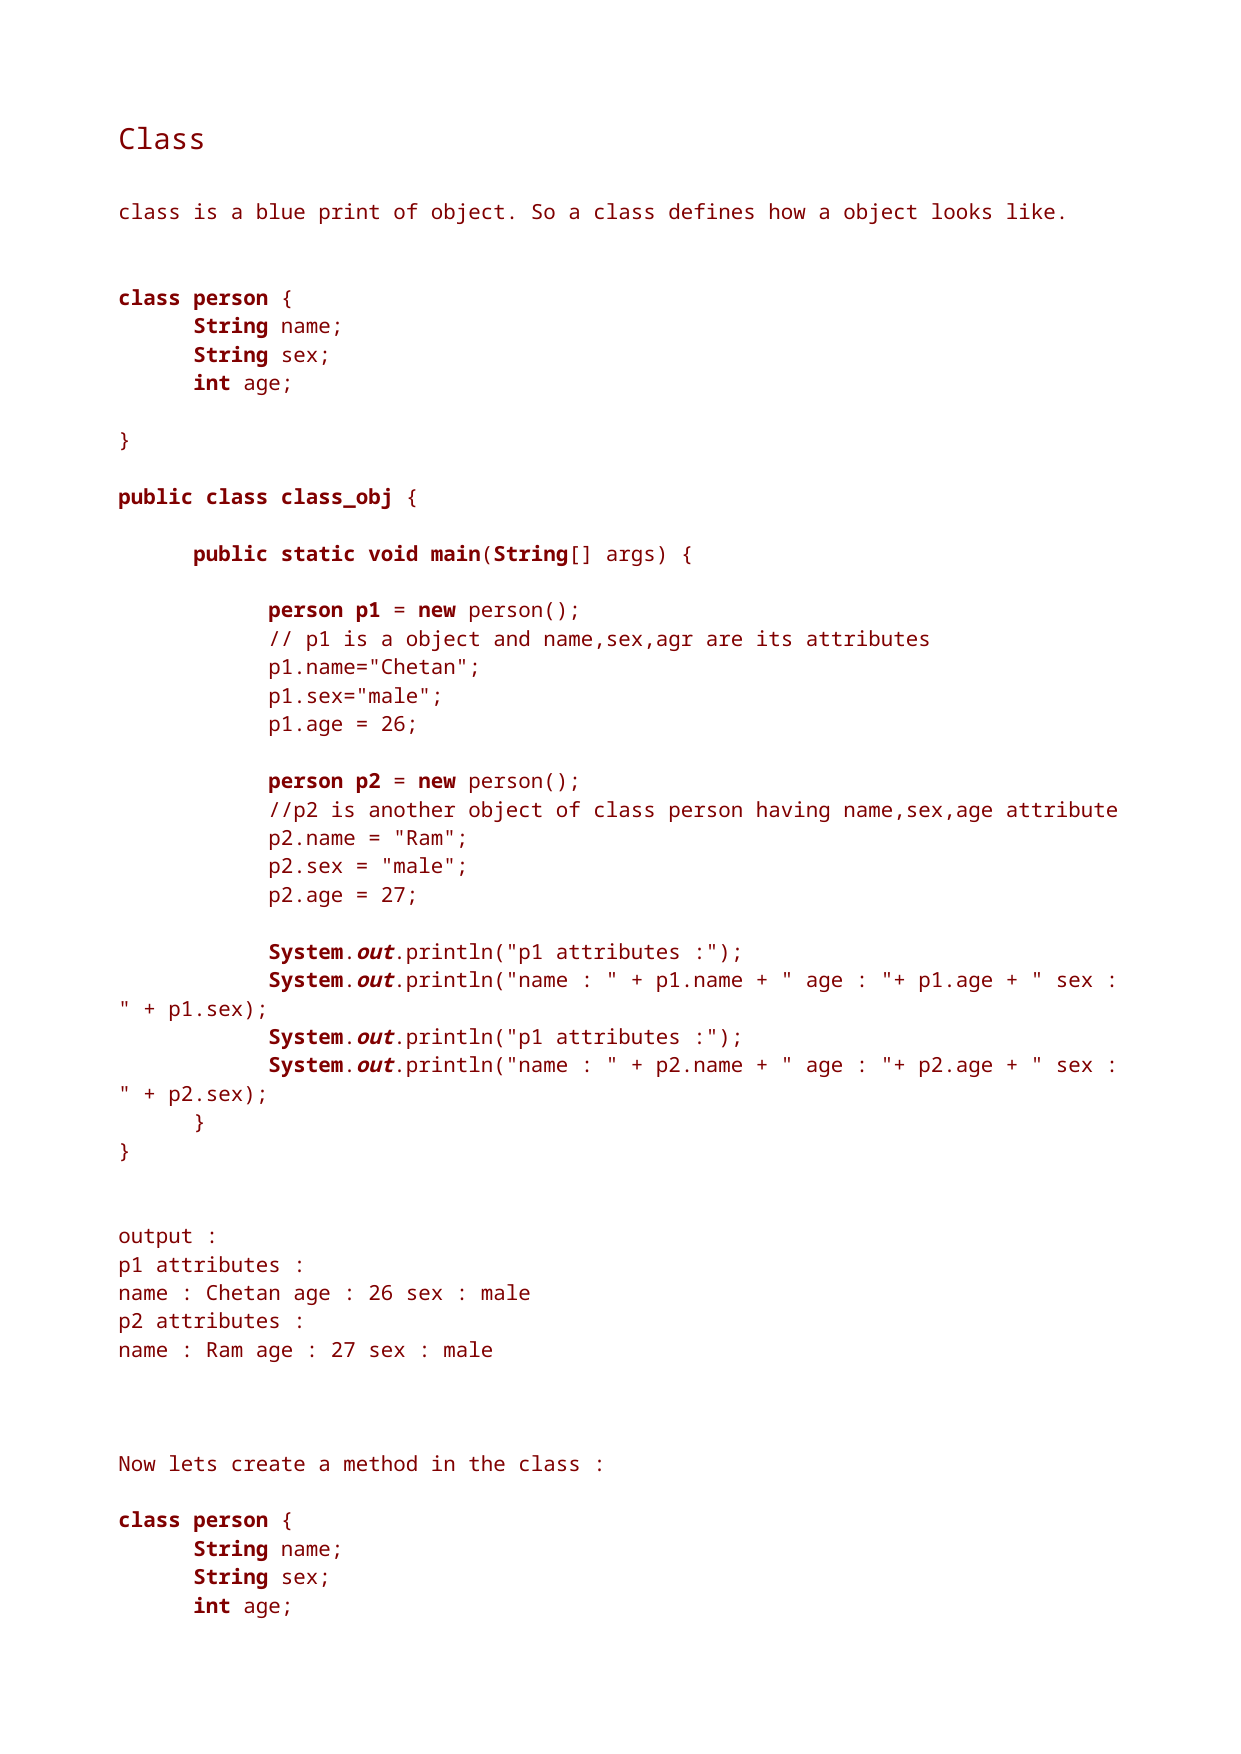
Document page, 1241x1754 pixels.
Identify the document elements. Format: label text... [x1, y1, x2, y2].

text String sex; [118, 340, 1122, 368]
text Class [118, 118, 1122, 158]
text person p2 = new person(); [118, 766, 1122, 795]
text System.out.println("name : " + p1.name + " age : "+ p1.age + " sex : " + p1.sex); [118, 965, 1122, 1022]
text String name; [118, 1534, 1122, 1562]
text p2 attributes : [118, 1307, 1122, 1335]
text // p1 is a object and name,sex,agr are its attributes [118, 624, 1122, 652]
text output : [118, 1221, 1122, 1250]
text public class class_obj { [118, 482, 1122, 510]
text int age; [118, 1591, 1122, 1619]
text name : Chetan age : 26 sex : male [118, 1278, 1122, 1307]
text System.out.println("name : " + p2.name + " age : "+ p2.age + " sex : " + p2.sex); [118, 1051, 1122, 1107]
text } [118, 1107, 1122, 1136]
text class person { [118, 283, 1122, 311]
text p1.age = 26; [118, 709, 1122, 738]
text class person { [118, 1506, 1122, 1534]
text } [118, 1136, 1122, 1164]
text p1.name="Chetan"; [118, 652, 1122, 681]
text Now lets create a method in the class : [118, 1449, 1122, 1477]
text //p2 is another object of class person having name,sex,age attribute [118, 795, 1122, 823]
text System.out.println("p1 attributes :"); [118, 1022, 1122, 1051]
text p1.sex="male"; [118, 681, 1122, 709]
text p2.name = "Ram"; [118, 823, 1122, 852]
text p1 attributes : [118, 1250, 1122, 1278]
text person p1 = new person(); [118, 596, 1122, 624]
text name : Ram age : 27 sex : male [118, 1335, 1122, 1363]
text String sex; [118, 1562, 1122, 1591]
text } [118, 425, 1122, 453]
text public static void main(String[] args) { [118, 539, 1122, 567]
text p2.age = 27; [118, 880, 1122, 908]
text int age; [118, 368, 1122, 397]
text System.out.println("p1 attributes :"); [118, 937, 1122, 965]
text class is a blue print of object. So a class defines how a object looks like. [118, 197, 1122, 226]
text String name; [118, 311, 1122, 340]
text p2.sex = "male"; [118, 852, 1122, 880]
